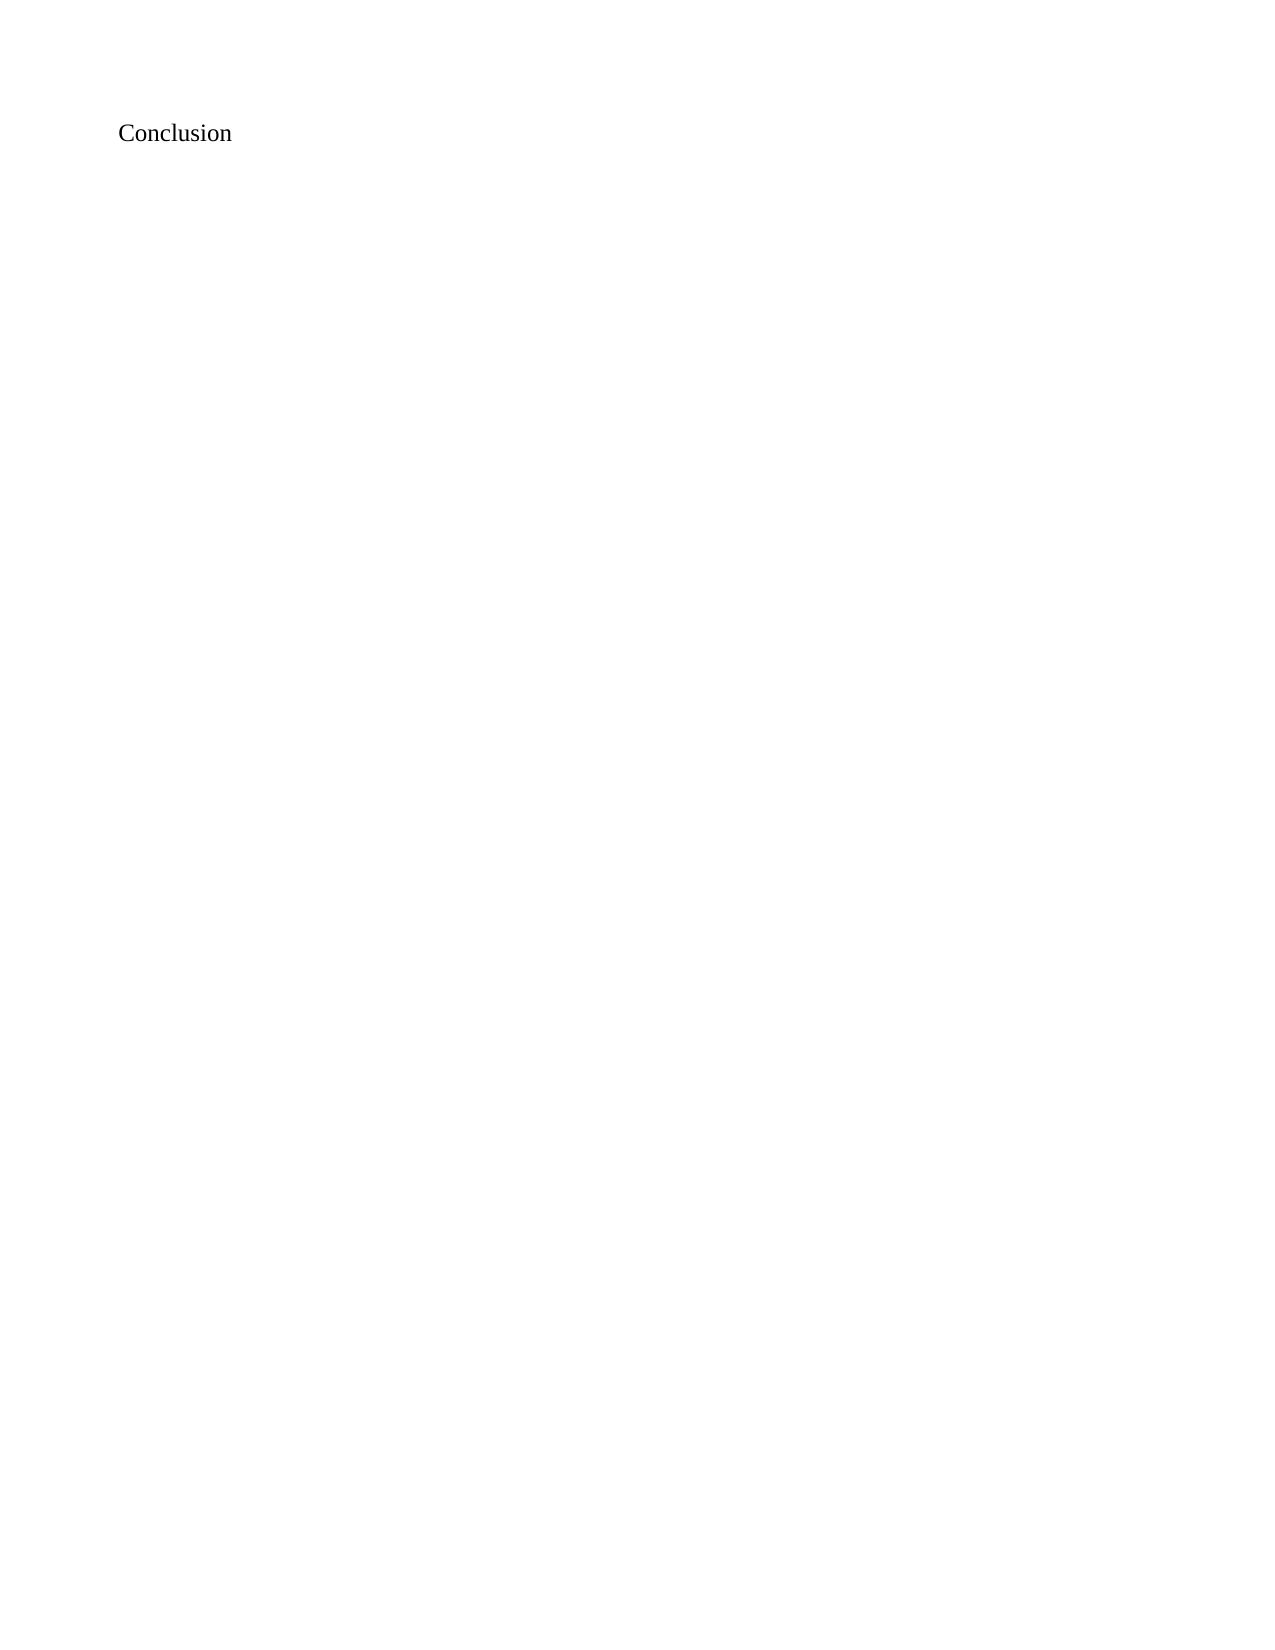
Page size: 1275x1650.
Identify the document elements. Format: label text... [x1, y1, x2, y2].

text Conclusion [118, 118, 1157, 147]
